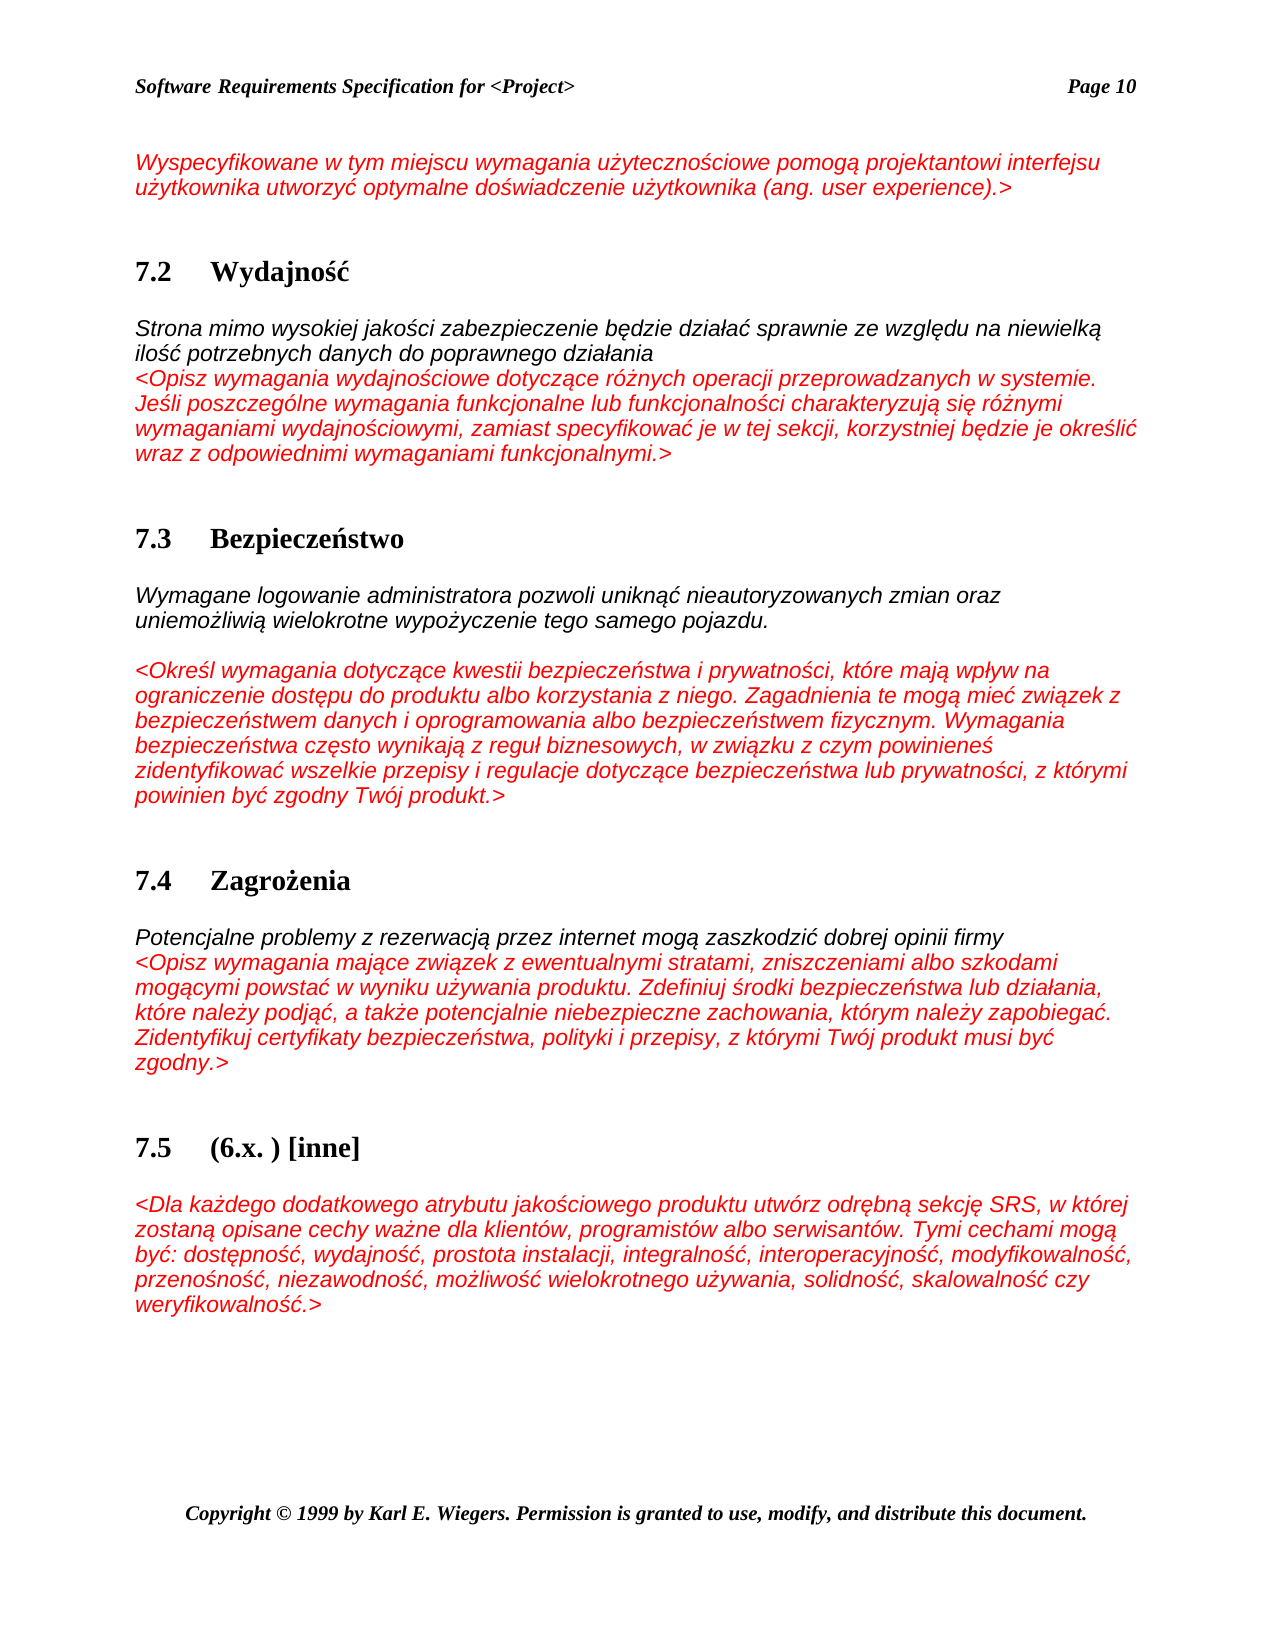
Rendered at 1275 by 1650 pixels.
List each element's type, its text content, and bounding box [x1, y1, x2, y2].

text <Opisz wymagania mające związek z ewentualnymi stratami, zniszczeniami albo szkodami mogącymi powstać w wyniku używania produktu. Zdefiniuj środki bezpieczeństwa lub działania, które należy podjąć, a także potencjalnie niebezpieczne zachowania, którym należy zapobiegać. Zidentyfikuj certyfikaty bezpieczeństwa, polityki i przepisy, z którymi Twój produkt musi być zgodny.> [135, 951, 1140, 1076]
text <Dla każdego dodatkowego atrybutu jakościowego produktu utwórz odrębną sekcję SRS, w której zostaną opisane cechy ważne dla klientów, programistów albo serwisantów. Tymi cechami mogą być: dostępność, wydajność, prostota instalacji, integralność, interoperacyjność, modyfikowalność, przenośność, niezawodność, możliwość wielokrotnego używania, solidność, skalowalność czy weryfikowalność.> [135, 1192, 1140, 1317]
subtitle (6.x. ) [inne] [135, 1130, 1140, 1163]
subtitle Wydajność [135, 254, 1140, 288]
text Potencjalne problemy z rezerwacją przez internet mogą zaszkodzić dobrej opinii firmy [135, 926, 1140, 951]
text Wyspecyfikowane w tym miejscu wymagania użytecznościowe pomogą projektantowi interfejsu użytkownika utworzyć optymalne doświadczenie użytkownika (ang. user experience).> [135, 150, 1140, 200]
text <Określ wymagania dotyczące kwestii bezpieczeństwa i prywatności, które mają wpływ na ograniczenie dostępu do produktu albo korzystania z niego. Zagadnienia te mogą mieć związek z bezpieczeństwem danych i oprogramowania albo bezpieczeństwem fizycznym. Wymagania bezpieczeństwa często wynikają z reguł biznesowych, w związku z czym powinieneś zidentyfikować wszelkie przepisy i regulacje dotyczące bezpieczeństwa lub prywatności, z którymi powinien być zgodny Twój produkt.> [135, 659, 1140, 809]
subtitle Zagrożenia [135, 863, 1140, 896]
subtitle Bezpieczeństwo [135, 521, 1140, 554]
text <Opisz wymagania wydajnościowe dotyczące różnych operacji przeprowadzanych w systemie. Jeśli poszczególne wymagania funkcjonalne lub funkcjonalności charakteryzują się różnymi wymaganiami wydajnościowymi, zamiast specyfikować je w tej sekcji, korzystniej będzie je określić wraz z odpowiednimi wymaganiami funkcjonalnymi.> [135, 367, 1140, 467]
text Wymagane logowanie administratora pozwoli uniknąć nieautoryzowanych zmian oraz uniemożliwią wielokrotne wypożyczenie tego samego pojazdu. [135, 584, 1140, 634]
text Strona mimo wysokiej jakości zabezpieczenie będzie działać sprawnie ze względu na niewielką ilość potrzebnych danych do poprawnego działania [135, 317, 1140, 367]
